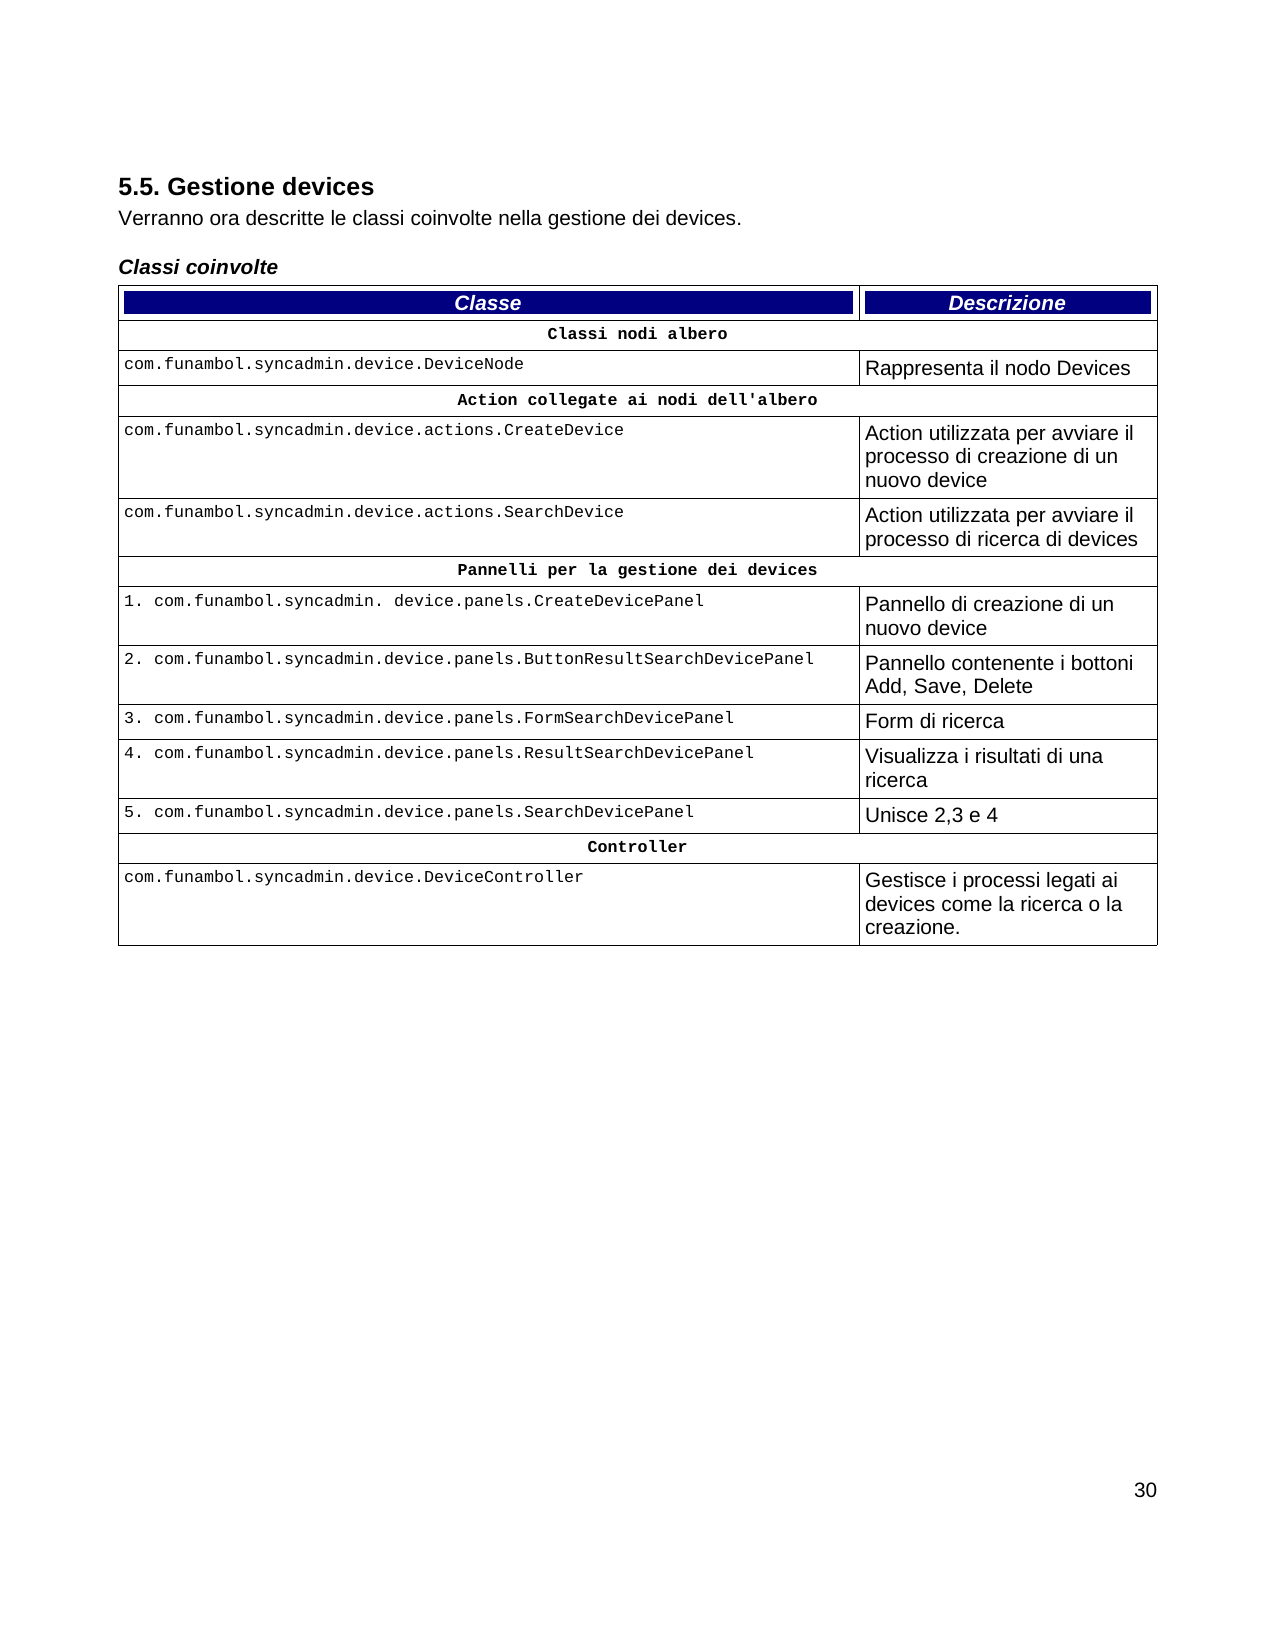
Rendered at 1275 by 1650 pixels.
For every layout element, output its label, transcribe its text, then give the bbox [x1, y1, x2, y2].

text Verranno ora descritte le classi coinvolte nella gestione dei devices. [118, 207, 1157, 230]
subtitle Gestione devices [118, 173, 1157, 201]
table_cell 3. com.funambol.syncadmin.device.panels.FormSearchDevicePanel [119, 705, 859, 739]
table_cell Action utilizzata per avviare il processo di creazione di un nuovo device [860, 417, 1157, 498]
table_cell Gestisce i processi legati ai devices come la ricerca o la creazione. [860, 864, 1157, 945]
table_cell 4. com.funambol.syncadmin.device.panels.ResultSearchDevicePanel [119, 740, 859, 798]
table_header Descrizione [860, 286, 1157, 320]
table_cell com.funambol.syncadmin.device.actions.SearchDevice [119, 499, 859, 556]
table_cell Rappresenta il nodo Devices [860, 351, 1157, 385]
table_cell com.funambol.syncadmin.device.DeviceController [119, 864, 859, 945]
table_cell Action utilizzata per avviare il processo di ricerca di devices [860, 499, 1157, 556]
table_cell Classi nodi albero [119, 321, 1157, 350]
table_cell Pannelli per la gestione dei devices [119, 557, 1157, 586]
table_cell 1. com.funambol.syncadmin. device.panels.CreateDevicePanel [119, 587, 859, 645]
table_cell 2. com.funambol.syncadmin.device.panels.ButtonResultSearchDevicePanel [119, 646, 859, 704]
subtitle Classi coinvolte [118, 255, 1157, 279]
table_cell Unisce 2,3 e 4 [860, 799, 1157, 833]
table_cell com.funambol.syncadmin.device.DeviceNode [119, 351, 859, 385]
table_cell Form di ricerca [860, 705, 1157, 739]
table_cell Pannello di creazione di un nuovo device [860, 587, 1157, 645]
table_cell Action collegate ai nodi dell'albero [119, 386, 1157, 416]
table_header Classe [119, 286, 859, 320]
table_cell com.funambol.syncadmin.device.actions.CreateDevice [119, 417, 859, 498]
table_cell 5. com.funambol.syncadmin.device.panels.SearchDevicePanel [119, 799, 859, 833]
table_cell Controller [119, 834, 1157, 863]
table_cell Visualizza i risultati di una ricerca [860, 740, 1157, 798]
table_cell Pannello contenente i bottoni Add, Save, Delete [860, 646, 1157, 704]
